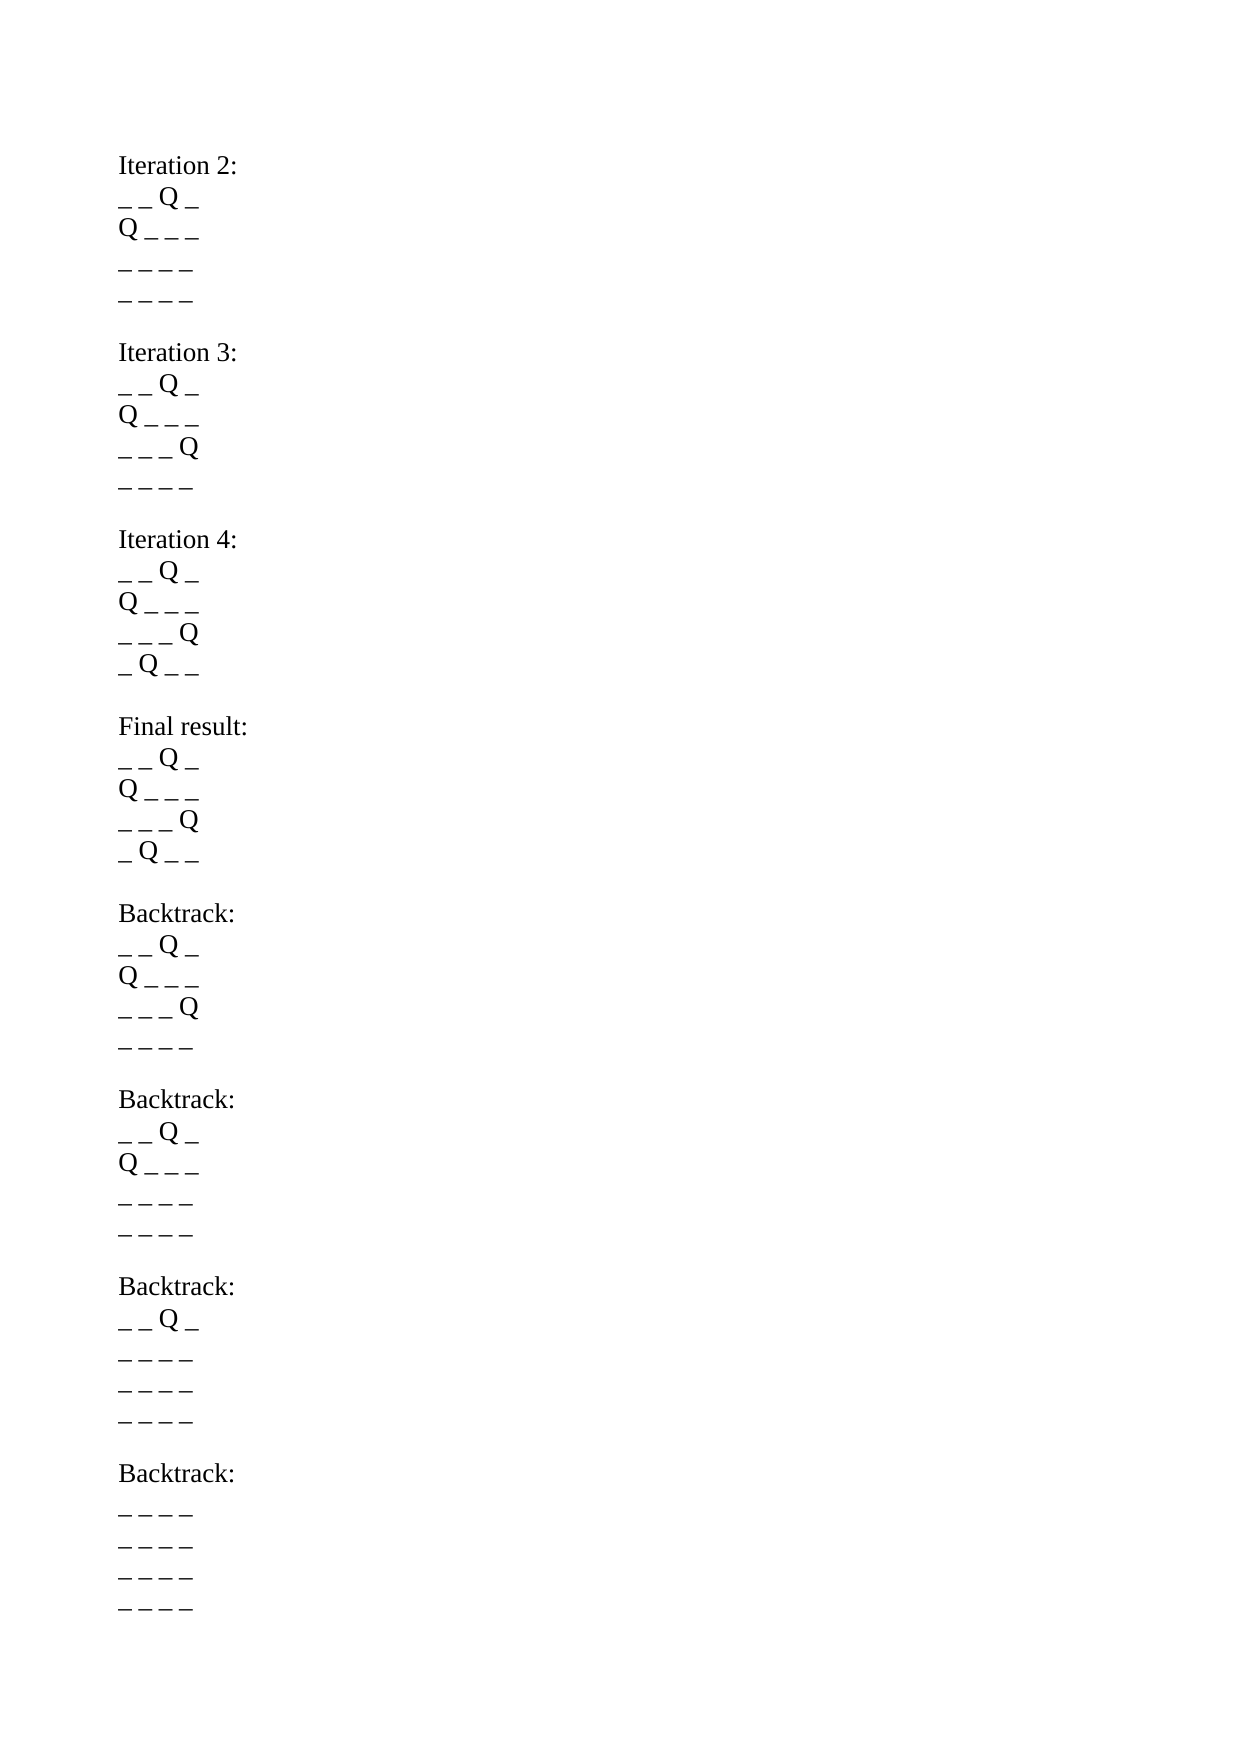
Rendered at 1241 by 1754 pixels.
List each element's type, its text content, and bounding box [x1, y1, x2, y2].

text Q _ _ _ [118, 398, 1122, 429]
text Backtrack: [118, 1457, 1122, 1488]
text _ _ _ Q [118, 803, 1122, 834]
text Iteration 2: [118, 149, 1122, 180]
text _ Q _ _ [118, 648, 1122, 679]
text _ _ Q _ [118, 180, 1122, 212]
text _ _ _ Q [118, 616, 1122, 648]
text Backtrack: [118, 897, 1122, 928]
text Backtrack: [118, 1084, 1122, 1115]
text _ _ _ _ [118, 1582, 1122, 1613]
text _ _ _ Q [118, 990, 1122, 1021]
text _ Q _ _ [118, 834, 1122, 866]
text Q _ _ _ [118, 772, 1122, 803]
text _ _ _ _ [118, 1021, 1122, 1052]
text Iteration 4: [118, 523, 1122, 554]
text Backtrack: [118, 1271, 1122, 1302]
text _ _ Q _ [118, 1302, 1122, 1333]
text Q _ _ _ [118, 959, 1122, 990]
text _ _ _ Q [118, 429, 1122, 461]
text Q _ _ _ [118, 585, 1122, 616]
text _ _ _ _ [118, 1488, 1122, 1520]
text _ _ _ _ [118, 1520, 1122, 1551]
text _ _ _ _ [118, 1177, 1122, 1208]
text _ _ Q _ [118, 741, 1122, 772]
text _ _ Q _ [118, 554, 1122, 585]
text _ _ Q _ [118, 367, 1122, 398]
text _ _ Q _ [118, 928, 1122, 959]
text _ _ _ _ [118, 461, 1122, 492]
text Final result: [118, 710, 1122, 741]
text _ _ Q _ [118, 1115, 1122, 1146]
text _ _ _ _ [118, 1551, 1122, 1582]
text _ _ _ _ [118, 1395, 1122, 1426]
text Q _ _ _ [118, 1146, 1122, 1177]
text _ _ _ _ [118, 1364, 1122, 1395]
text _ _ _ _ [118, 1208, 1122, 1239]
text _ _ _ _ [118, 243, 1122, 274]
text Q _ _ _ [118, 212, 1122, 243]
text _ _ _ _ [118, 1333, 1122, 1364]
text Iteration 3: [118, 336, 1122, 367]
text _ _ _ _ [118, 274, 1122, 305]
